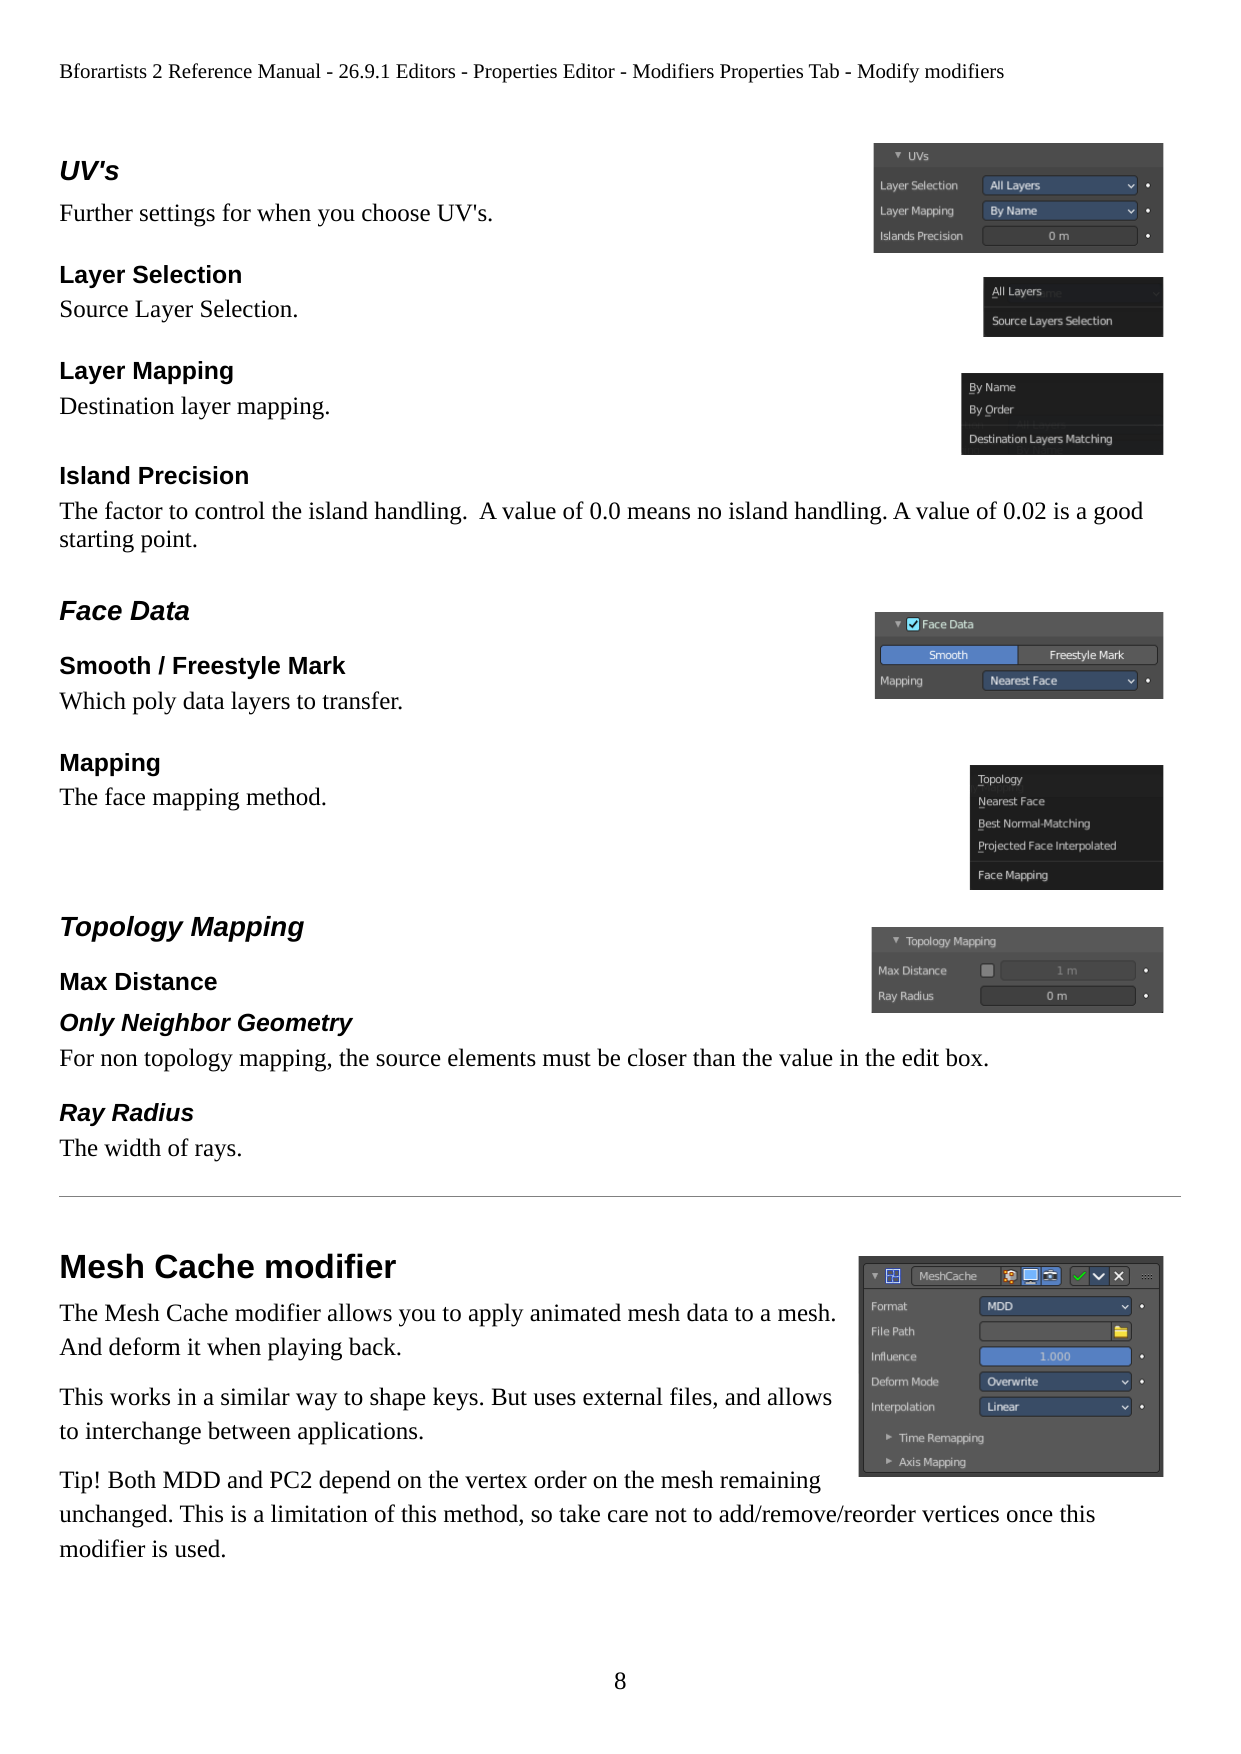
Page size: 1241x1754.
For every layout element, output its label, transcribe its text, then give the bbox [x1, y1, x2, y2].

text Destination layer mapping. [59, 391, 961, 420]
text For non topology mapping, the source elements must be closer than the value in the edit box. [59, 1043, 1181, 1071]
subtitle [1164, 967, 1181, 995]
text The width of rays. [59, 1133, 1181, 1162]
subtitle [1164, 154, 1181, 186]
text [1164, 294, 1181, 323]
picture [873, 143, 1164, 253]
subtitle Island Precision [59, 461, 1181, 489]
subtitle Smooth / Freestyle Mark [59, 651, 874, 680]
subtitle Topology Mapping [59, 910, 1181, 942]
text The Mesh Cache modifier allows you to apply animated mesh data to a mesh. And deform it when playing back. [59, 1298, 858, 1361]
text [1164, 782, 1181, 811]
picture [961, 373, 1164, 455]
subtitle UV's [59, 154, 873, 186]
subtitle Mapping [59, 748, 1181, 776]
subtitle Face Data [59, 594, 1181, 626]
picture [874, 612, 1164, 699]
text This works in a similar way to shape keys. But uses external files, and allows to interchange between applications. [59, 1382, 858, 1445]
subtitle Mesh Cache modifier [59, 1247, 1181, 1286]
text Further settings for when you choose UV's. [59, 198, 873, 227]
subtitle Layer Selection [59, 260, 1181, 288]
text Which poly data layers to transfer. [59, 686, 1181, 715]
text Source Layer Selection. [59, 294, 983, 323]
subtitle Only Neighbor Geometry [59, 1008, 1181, 1036]
picture [983, 277, 1164, 337]
subtitle Ray Radius [59, 1098, 1181, 1127]
text Tip! Both MDD and PC2 depend on the vertex order on the mesh remaining unchanged. This is a limitation of this method, so take care not to add/remove/reorder vertices once this modifier is used. [59, 1465, 1181, 1563]
subtitle Max Distance [59, 967, 871, 995]
subtitle Layer Mapping [59, 356, 1181, 385]
picture [871, 927, 1164, 1013]
picture [858, 1256, 1164, 1477]
subtitle [1164, 651, 1181, 680]
picture [969, 765, 1164, 890]
text The factor to control the island handling. A value of 0.0 means no island handling. A value of 0.02 is a good starting point. [59, 496, 1181, 553]
text The face mapping method. [59, 782, 969, 811]
